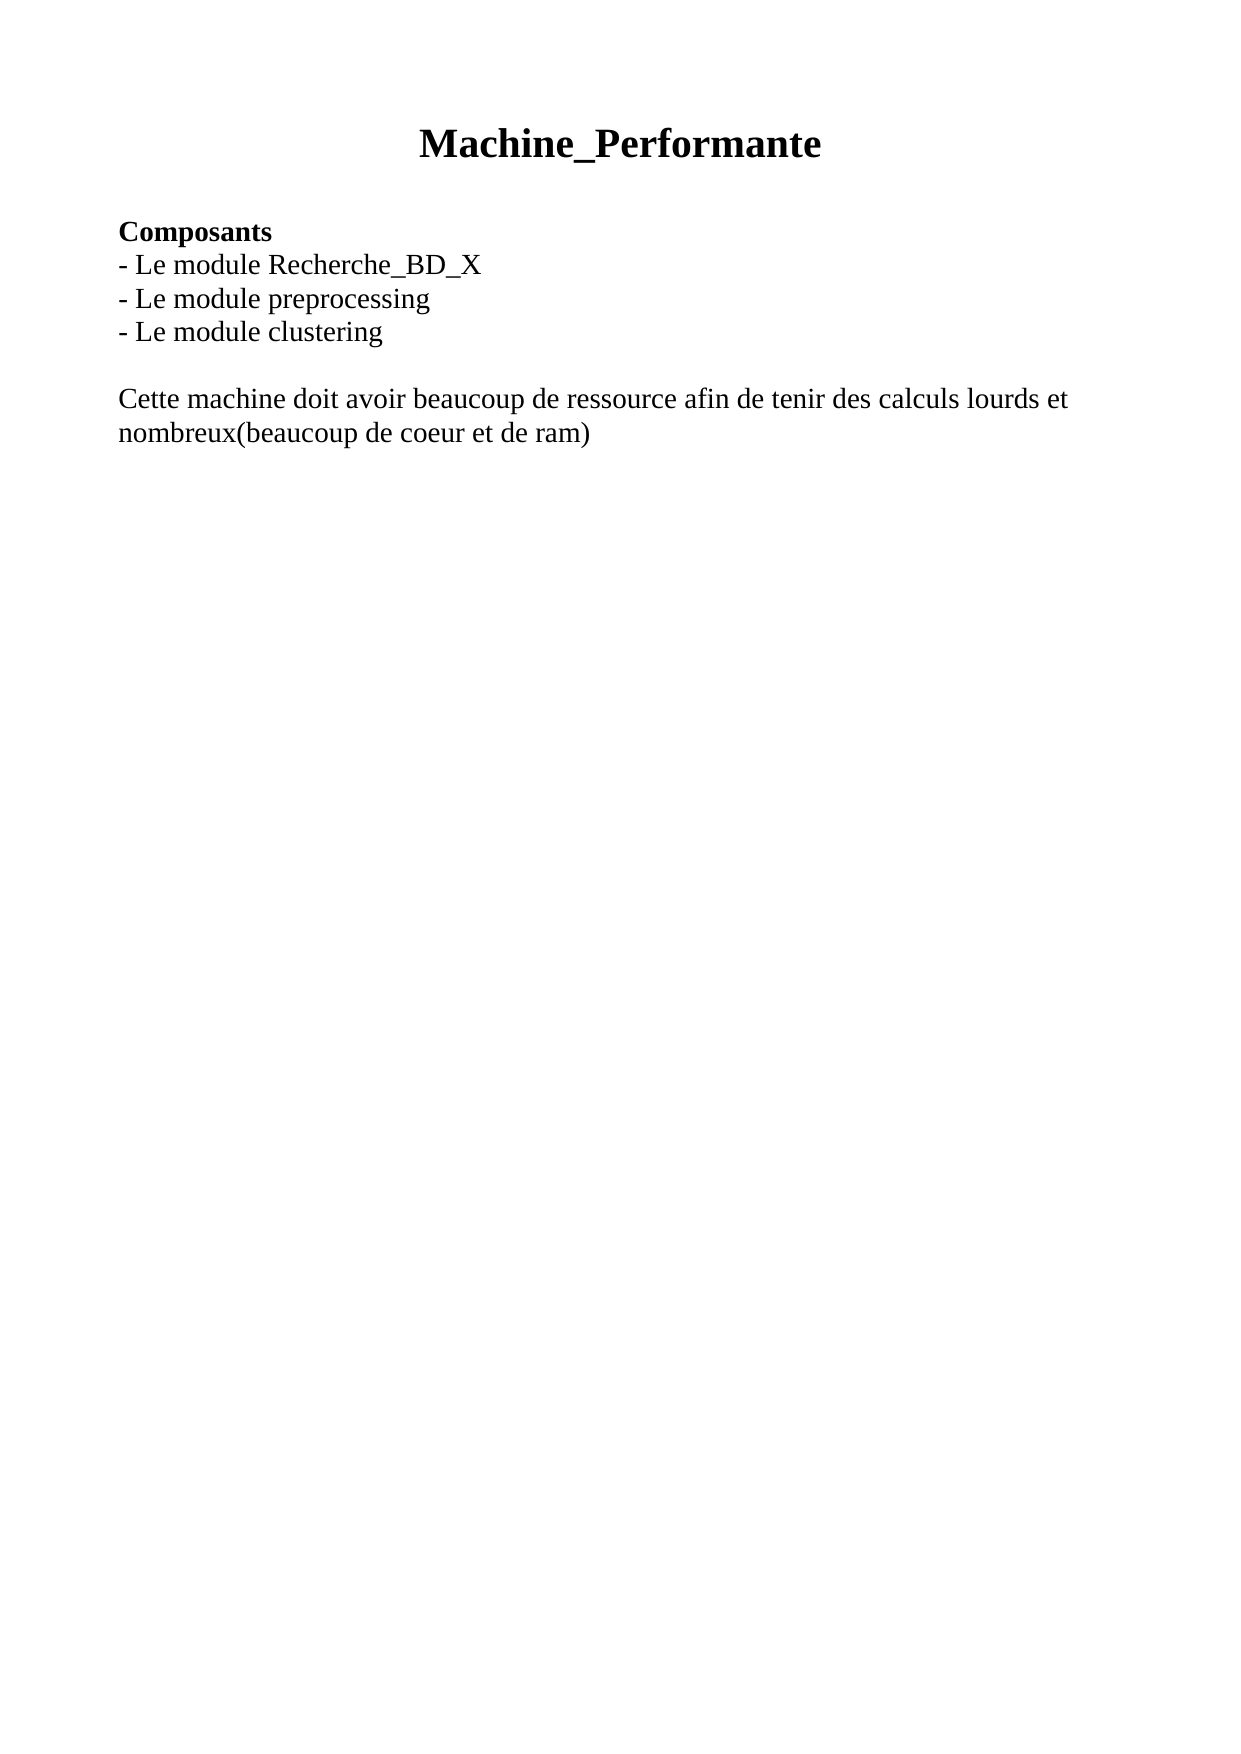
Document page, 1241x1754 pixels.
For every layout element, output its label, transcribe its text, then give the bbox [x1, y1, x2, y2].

text - Le module preprocessing [118, 281, 1122, 314]
text Machine_Performante [118, 118, 1122, 166]
text - Le module Recherche_BD_X [118, 247, 1122, 281]
text Cette machine doit avoir beaucoup de ressource afin de tenir des calculs lourds et nombreux(beaucoup de coeur et de ram) [118, 382, 1122, 449]
text - Le module clustering [118, 314, 1122, 348]
text Composants [118, 214, 1122, 247]
